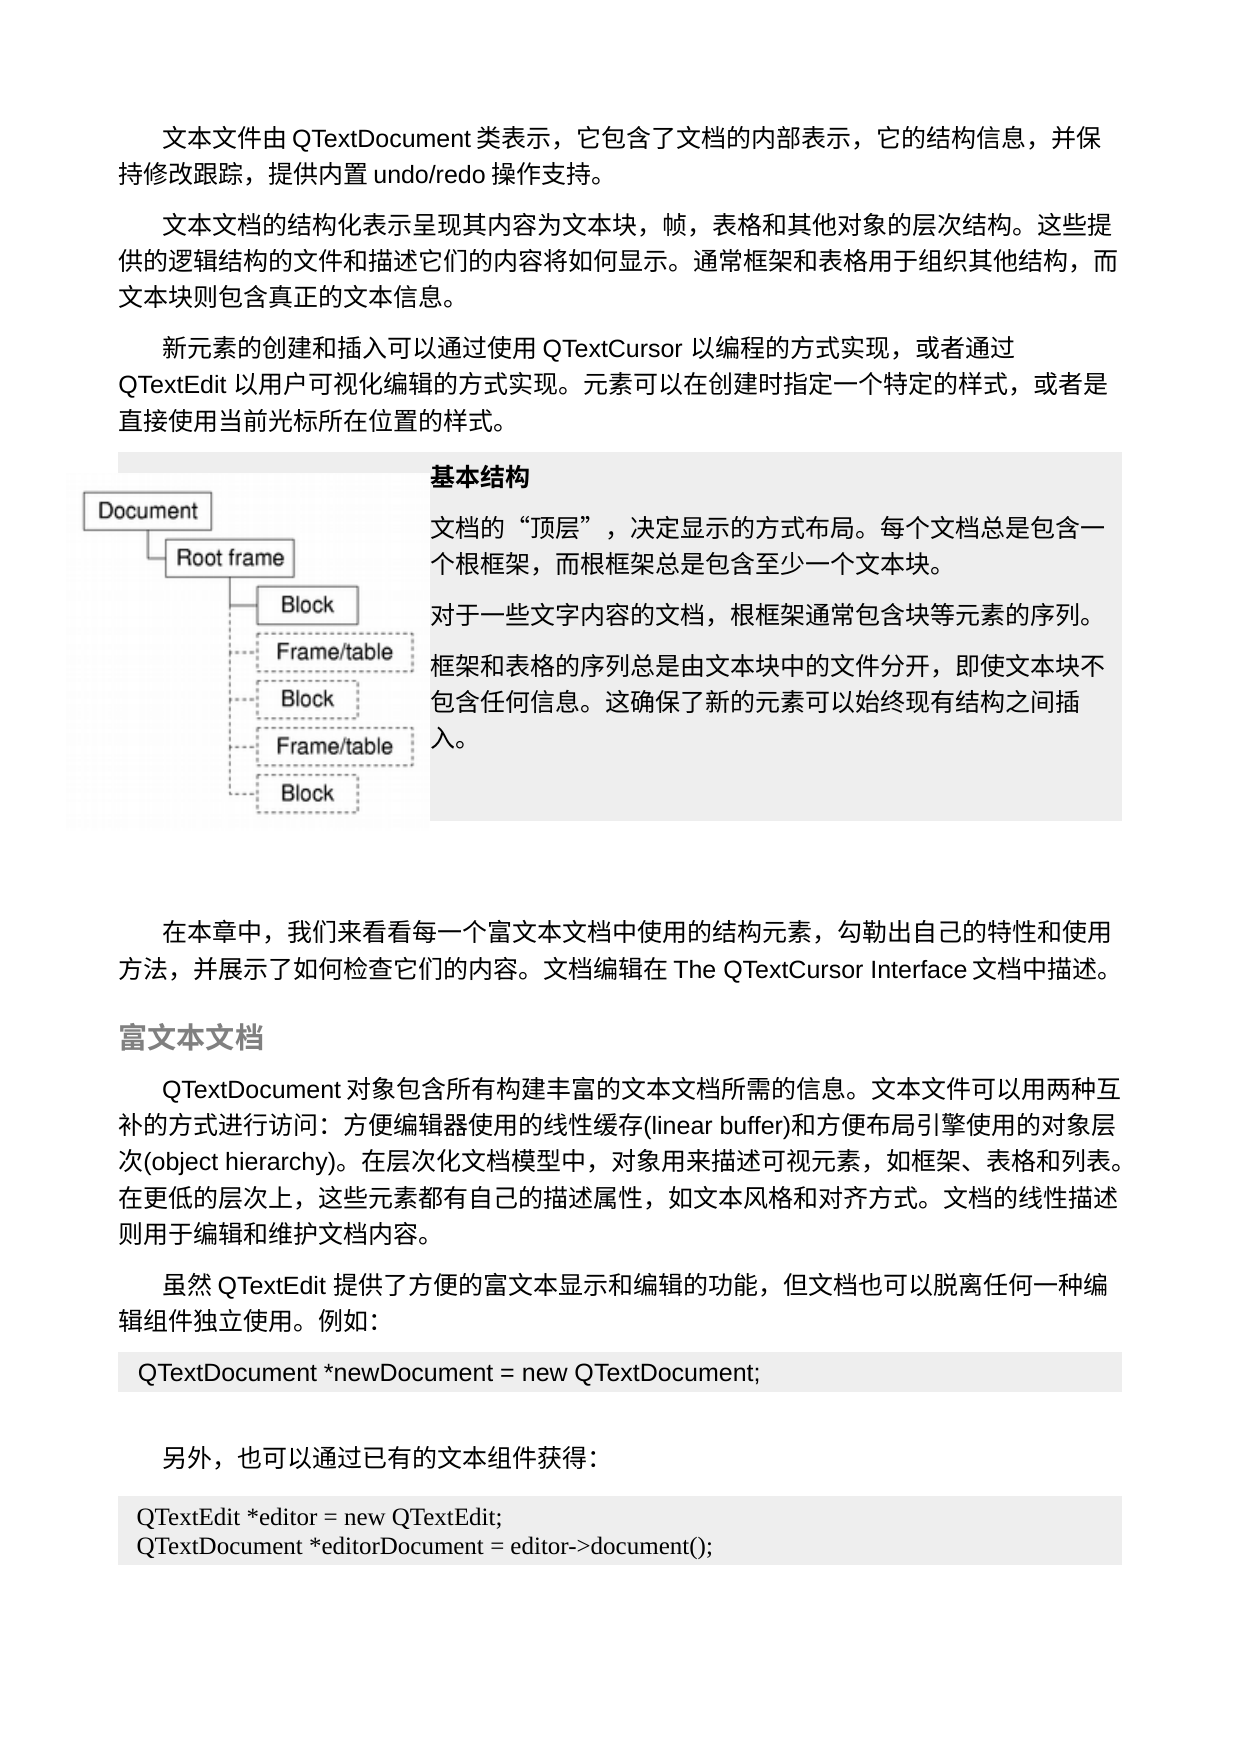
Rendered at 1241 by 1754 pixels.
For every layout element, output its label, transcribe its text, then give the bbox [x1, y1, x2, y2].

text 文本文档的结构化表示呈现其内容为文本块，帧，表格和其他对象的层次结构。这些提供的逻辑结构的文件和描述它们的内容将如何显示。通常框架和表格用于组织其他结构，而文本块则包含真正的文本信息。 [118, 205, 1122, 314]
text 文本文件由QTextDocument类表示，它包含了文档的内部表示，它的结构信息，并保持修改跟踪，提供内置undo/redo操作支持。 [118, 118, 1122, 191]
text 在本章中，我们来看看每一个富文本文档中使用的结构元素，勾勒出自己的特性和使用方法，并展示了如何检查它们的内容。文档编辑在The QTextCursor Interface文档中描述。 [118, 913, 1122, 985]
table_header QTextDocument *newDocument = new QTextDocument; [118, 1352, 1122, 1392]
text 新元素的创建和插入可以通过使用 QTextCursor 以编程的方式实现，或者通过 QTextEdit 以用户可视化编辑的方式实现。元素可以在创建时指定一个特定的样式，或者是直接使用当前光标所在位置的样式。 [118, 328, 1122, 437]
table_header 基本结构 文档的“顶层”，决定显示的方式布局。每个文档总是包含一个根框架，而根框架总是包含至少一个文本块。 对于一些文字内容的文档，根框架通常包含块等元素的序列。 框架和表格的序列总是由文本块中的文件分开，即使文本块不包含任何信息。这确保了新的元素可以始终现有结构之间插入。 [118, 452, 1122, 821]
picture [65, 473, 430, 831]
subtitle 富文本文档 [118, 1014, 1122, 1057]
table_header QTextEdit *editor = new QTextEdit; QTextDocument *editorDocument = editor->document(); [118, 1496, 1122, 1565]
text 虽然 QTextEdit 提供了方便的富文本显示和编辑的功能，但文档也可以脱离任何一种编辑组件独立使用。例如： [118, 1265, 1122, 1338]
text 另外，也可以通过已有的文本组件获得： [118, 1438, 1122, 1474]
text QTextDocument对象包含所有构建丰富的文本文档所需的信息。文本文件可以用两种互补的方式进行访问：方便编辑器使用的线性缓存(linear buffer)和方便布局引擎使用的对象层次(object hierarchy)。在层次化文档模型中，对象用来描述可视元素，如框架、表格和列表。在更低的层次上，这些元素都有自己的描述属性，如文本风格和对齐方式。文档的线性描述则用于编辑和维护文档内容。 [118, 1069, 1122, 1251]
